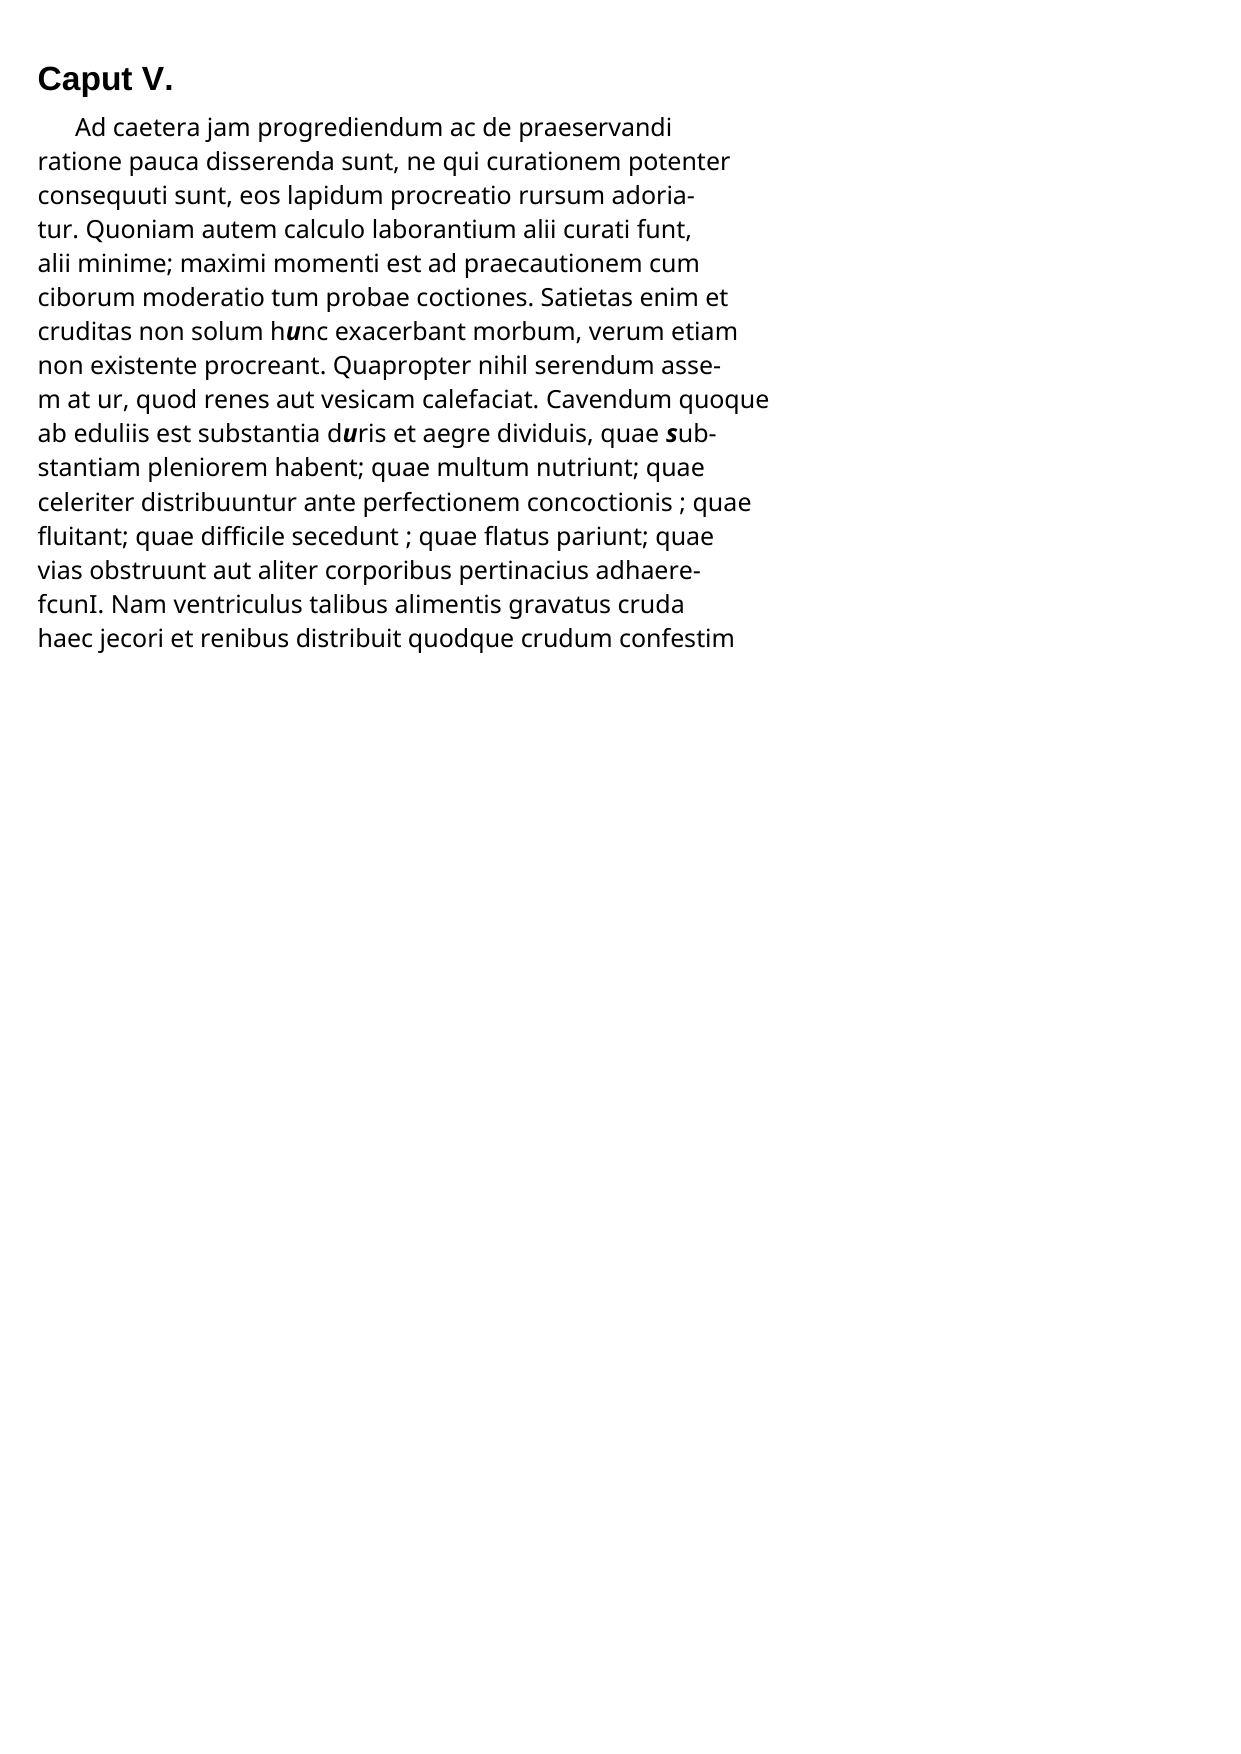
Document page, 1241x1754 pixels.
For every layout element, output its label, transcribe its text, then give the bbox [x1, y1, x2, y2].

text Ad caetera jam progrediendum ac de praeservandi ratione pauca disserenda sunt, ne qui curationem potenter consequuti sunt, eos lapidum procreatio rursum adoria- tur. Quoniam autem calculo laborantium alii curati funt, alii minime; maximi momenti est ad praecautionem cum ciborum moderatio tum probae coctiones. Satietas enim et cruditas non solum hunc exacerbant morbum, verum etiam non existente procreant. Quapropter nihil serendum asse- m at ur, quod renes aut vesicam calefaciat. Cavendum quoque ab eduliis est substantia duris et aegre dividuis, quae sub- stantiam pleniorem habent; quae multum nutriunt; quae celeriter distribuuntur ante perfectionem concoctionis ; quae fluitant; quae difficile secedunt ; quae flatus pariunt; quae vias obstruunt aut aliter corporibus pertinacius adhaere- fcunI. Nam ventriculus talibus alimentis gravatus cruda haec jecori et renibus distribuit quodque crudum confestim [37, 109, 1203, 654]
subtitle Caput V. [37, 58, 1203, 97]
